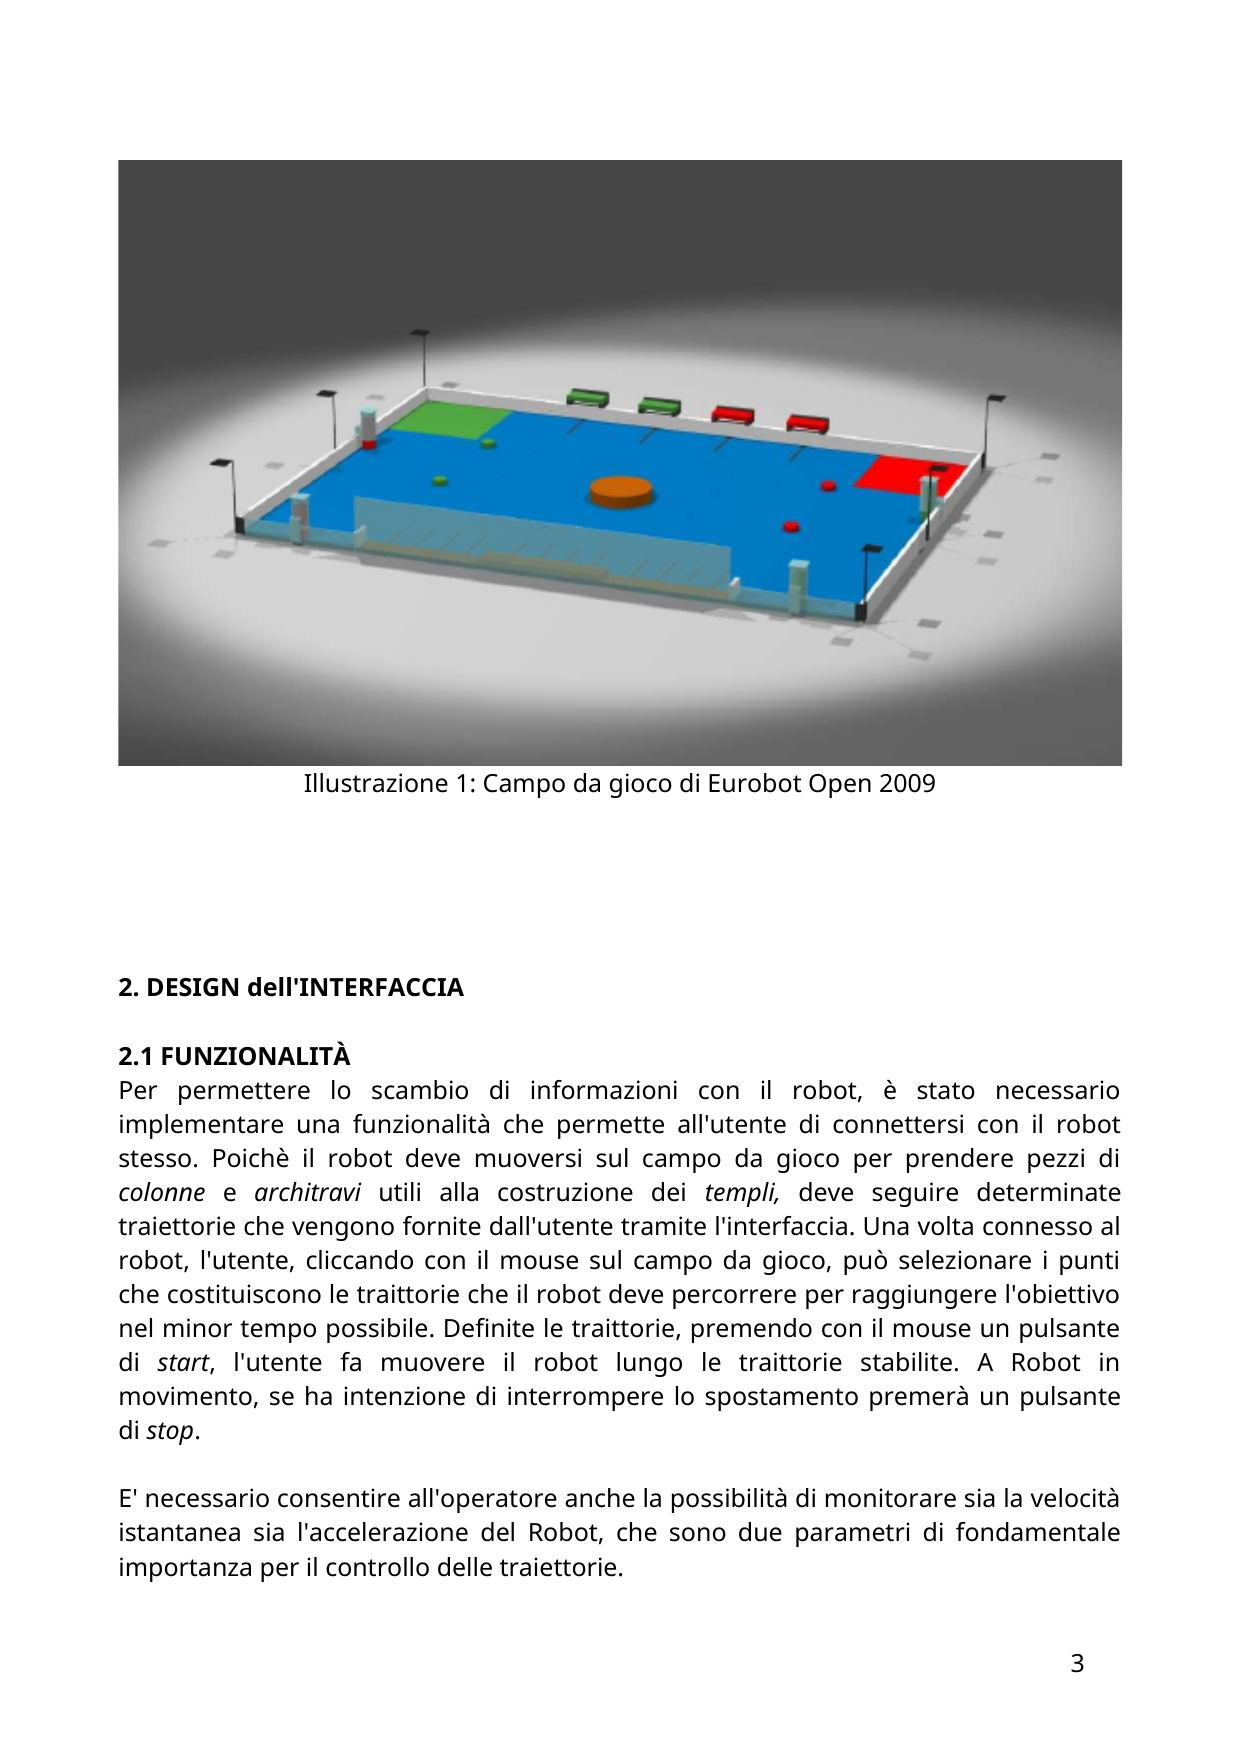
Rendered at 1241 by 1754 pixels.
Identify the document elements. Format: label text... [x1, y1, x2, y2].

text Per permettere lo scambio di informazioni con il robot, è stato necessario implementare una funzionalità che permette all'utente di connettersi con il robot stesso. Poichè il robot deve muoversi sul campo da gioco per prendere pezzi di colonne e architravi utili alla costruzione dei templi, deve seguire determinate traiettorie che vengono fornite dall'utente tramite l'interfaccia. Una volta connesso al robot, l'utente, cliccando con il mouse sul campo da gioco, può selezionare i punti che costituiscono le traittorie che il robot deve percorrere per raggiungere l'obiettivo nel minor tempo possibile. Definite le traittorie, premendo con il mouse un pulsante di start, l'utente fa muovere il robot lungo le traittorie stabilite. A Robot in movimento, se ha intenzione di interrompere lo spostamento premerà un pulsante di stop. [118, 1072, 1122, 1447]
text Illustrazione 1: Campo da gioco di Eurobot Open 2009 [118, 766, 1122, 800]
text 2.1 FUNZIONALITÀ [118, 1038, 1122, 1072]
text 2. DESIGN dell'INTERFACCIA [118, 970, 1122, 1004]
picture [118, 160, 1123, 766]
text E' necessario consentire all'operatore anche la possibilità di monitorare sia la velocità istantanea sia l'accelerazione del Robot, che sono due parametri di fondamentale importanza per il controllo delle traiettorie. [118, 1481, 1122, 1583]
